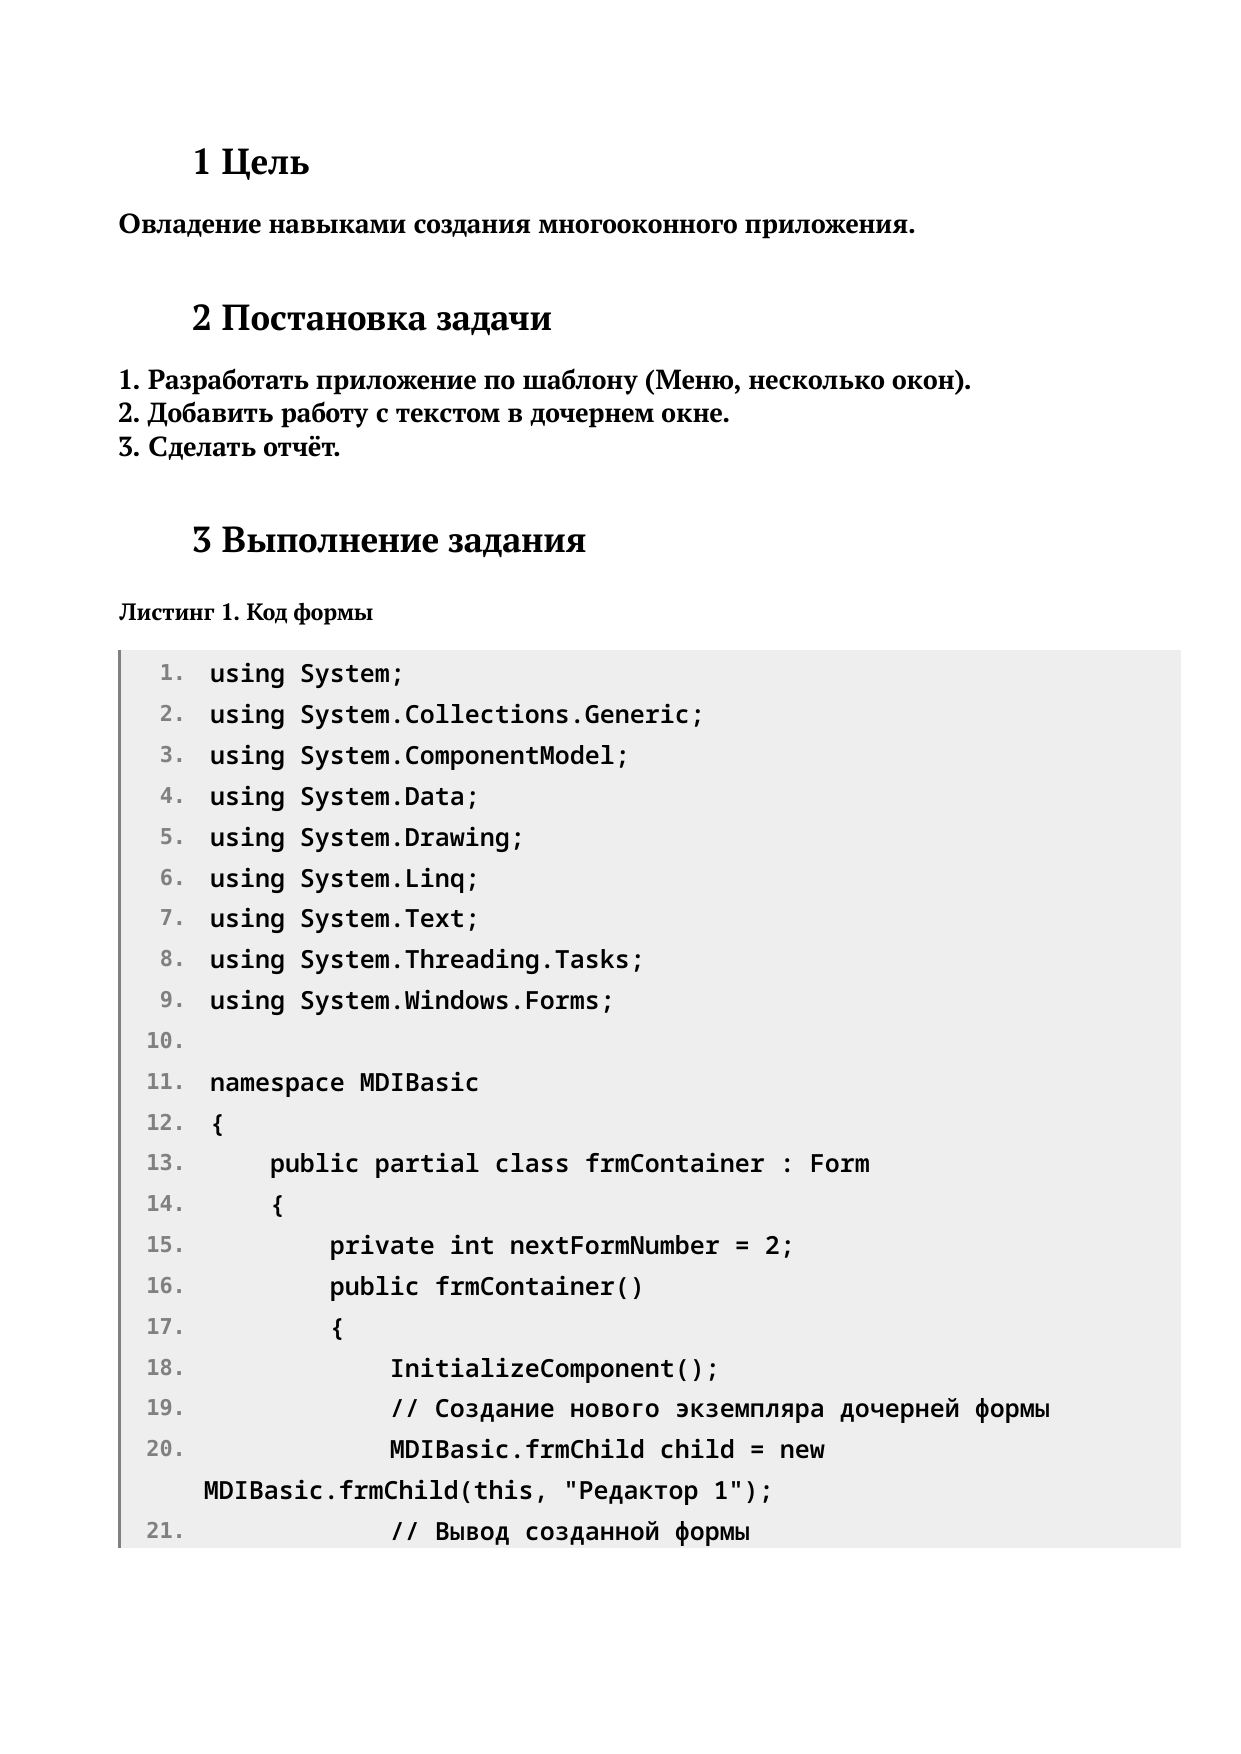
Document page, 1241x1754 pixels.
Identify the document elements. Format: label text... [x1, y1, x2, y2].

list { [121, 1303, 1181, 1343]
list namespace MDIBasic [121, 1058, 1181, 1098]
list using System.Threading.Tasks; [121, 936, 1181, 976]
list using System; [121, 650, 1181, 690]
text 3. Сделать отчёт. [118, 429, 1181, 463]
text Листинг 1. Код формы [118, 597, 1181, 626]
list using System.Text; [121, 895, 1181, 935]
list using System.Windows.Forms; [121, 977, 1181, 1017]
text 1. Разработать приложение по шаблону (Меню, несколько окон). [118, 362, 1181, 396]
list // Создание нового экземпляра дочерней формы [121, 1385, 1181, 1425]
list { [121, 1099, 1181, 1139]
list { [121, 1181, 1181, 1221]
list using System.Linq; [121, 854, 1181, 894]
subtitle 2 Постановка задачи [192, 294, 1181, 338]
list // Вывод созданной формы [121, 1508, 1181, 1548]
text 2. Добавить работу с текстом в дочернем окне. [118, 396, 1181, 429]
list public frmContainer() [121, 1263, 1181, 1303]
list InitializeComponent(); [121, 1344, 1181, 1384]
list using System.Data; [121, 773, 1181, 813]
list MDIBasic.frmChild child = new MDIBasic.frmChild(this, "Редактор 1"); [121, 1426, 1181, 1507]
list using System.Drawing; [121, 813, 1181, 853]
subtitle 3 Выполнение задания [192, 517, 1181, 561]
list using System.ComponentModel; [121, 732, 1181, 772]
list public partial class frmContainer : Form [121, 1140, 1181, 1180]
subtitle 1 Цель [192, 139, 1181, 183]
list private int nextFormNumber = 2; [121, 1222, 1181, 1262]
text Овладение навыками создания многооконного приложения. [118, 207, 1181, 240]
list using System.Collections.Generic; [121, 691, 1181, 731]
